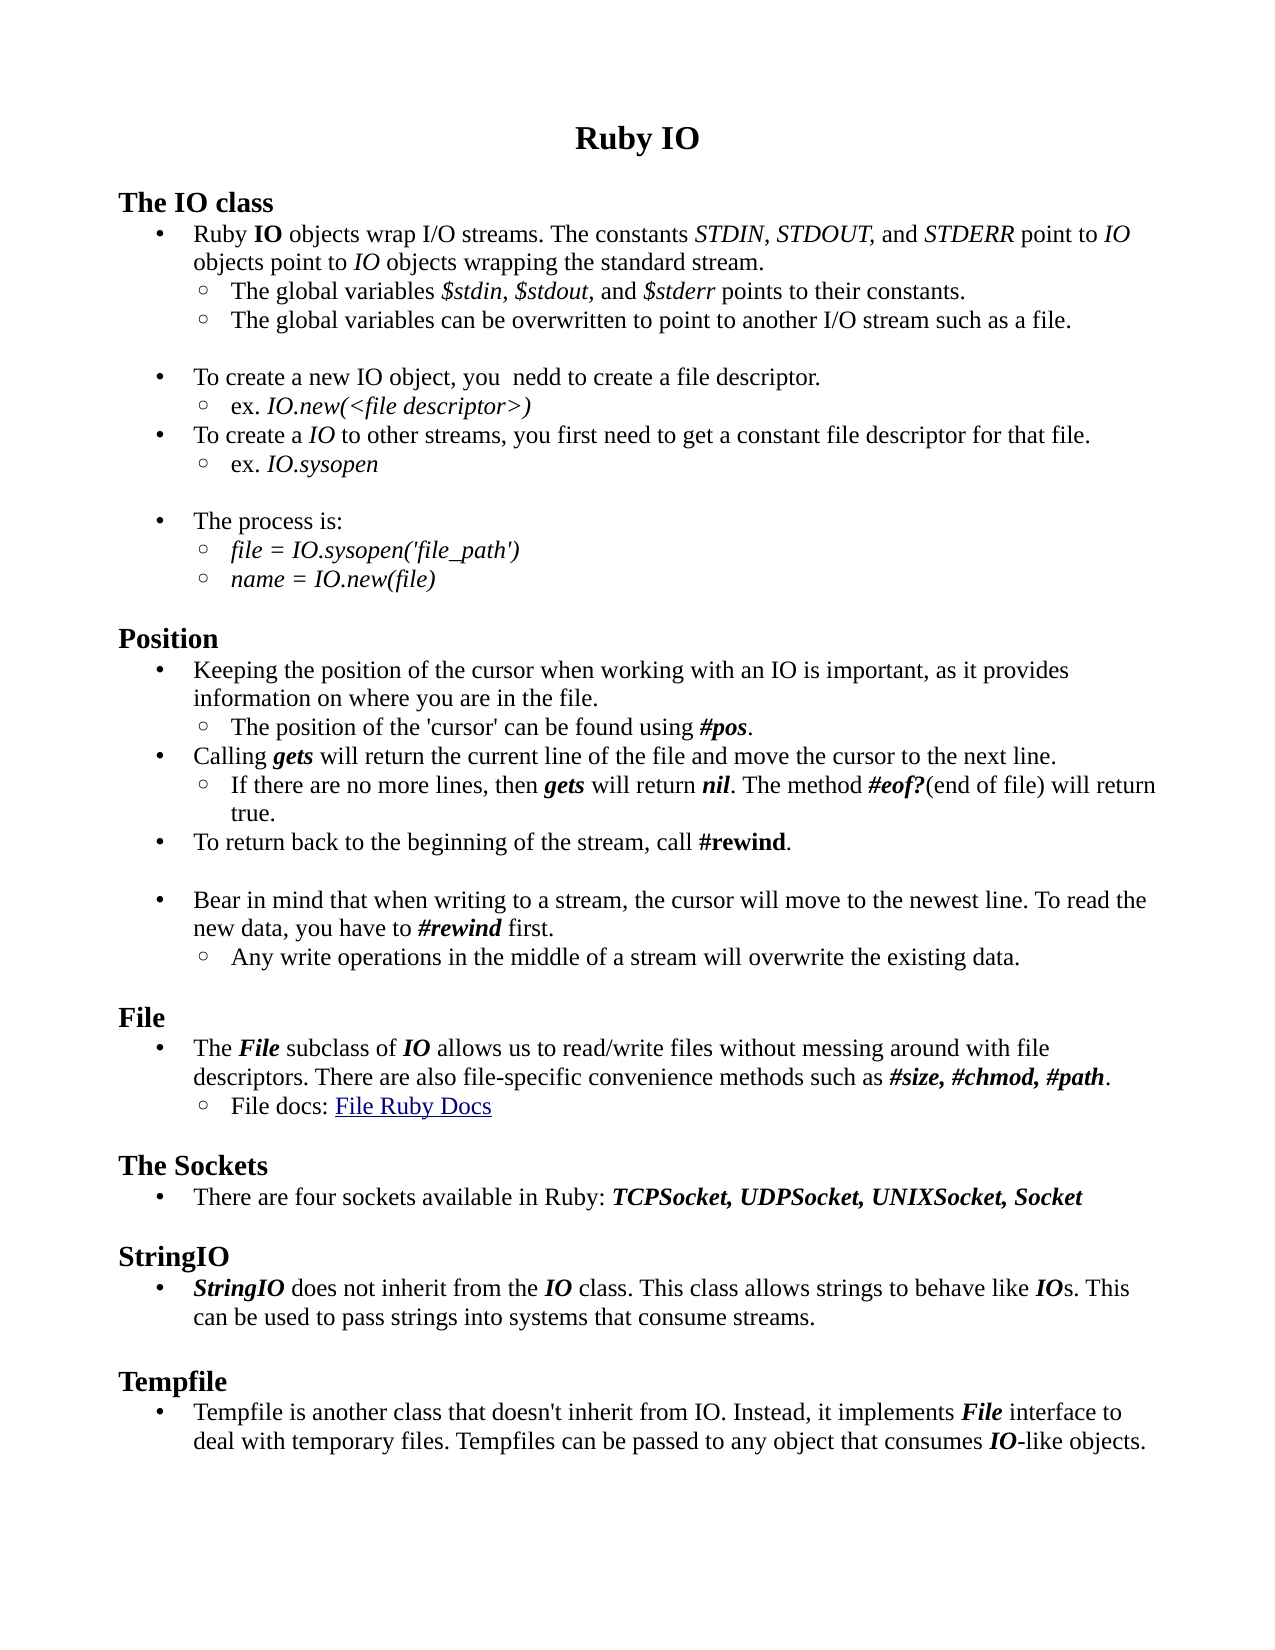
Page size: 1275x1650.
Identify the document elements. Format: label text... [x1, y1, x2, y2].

list If there are no more lines, then gets will return nil. The method #eof?(end of file) will return true. [193, 770, 1157, 827]
list Any write operations in the middle of a stream will overwrite the existing data. [193, 942, 1157, 971]
list The position of the 'cursor' can be found using #pos. [193, 712, 1157, 741]
text Tempfile [118, 1364, 1157, 1397]
text StringIO [118, 1239, 1157, 1273]
list Tempfile is another class that doesn't inherit from IO. Instead, it implements File interface to deal with temporary files. Tempfiles can be passed to any object that consumes IO-like objects. [156, 1397, 1157, 1455]
list File docs: File Ruby Docs [193, 1091, 1157, 1119]
list name = IO.new(file) [193, 564, 1157, 592]
text Position [118, 621, 1157, 655]
list To create a new IO object, you nedd to create a file descriptor. [156, 362, 1157, 391]
list StringIO does not inherit from the IO class. This class allows strings to behave like IOs. This can be used to pass strings into systems that consume streams. [156, 1273, 1157, 1330]
list file = IO.sysopen('file_path') [193, 535, 1157, 564]
list ex. IO.new(<file descriptor>) [193, 391, 1157, 420]
list The global variables can be overwritten to point to another I/O stream such as a file. [193, 305, 1157, 334]
list The process is: [156, 506, 1157, 535]
list The File subclass of IO allows us to read/write files without messing around with file descriptors. There are also file-specific convenience methods such as #size, #chmod, #path. [156, 1033, 1157, 1091]
text File [118, 1000, 1157, 1033]
text Ruby IO [118, 118, 1157, 156]
list ex. IO.sysopen [193, 449, 1157, 477]
list To return back to the beginning of the stream, call #rewind. [156, 827, 1157, 856]
list There are four sockets available in Ruby: TCPSocket, UDPSocket, UNIXSocket, Socket [156, 1182, 1157, 1211]
text The IO class [118, 185, 1157, 219]
list Keeping the position of the cursor when working with an IO is important, as it provides information on where you are in the file. [156, 655, 1157, 712]
text The Sockets [118, 1148, 1157, 1182]
list Calling gets will return the current line of the file and move the cursor to the next line. [156, 741, 1157, 770]
list To create a IO to other streams, you first need to get a constant file descriptor for that file. [156, 420, 1157, 449]
list The global variables $stdin, $stdout, and $stderr points to their constants. [193, 276, 1157, 305]
list Bear in mind that when writing to a stream, the cursor will move to the newest line. To read the new data, you have to #rewind first. [156, 885, 1157, 942]
list Ruby IO objects wrap I/O streams. The constants STDIN, STDOUT, and STDERR point to IO objects point to IO objects wrapping the standard stream. [156, 219, 1157, 276]
